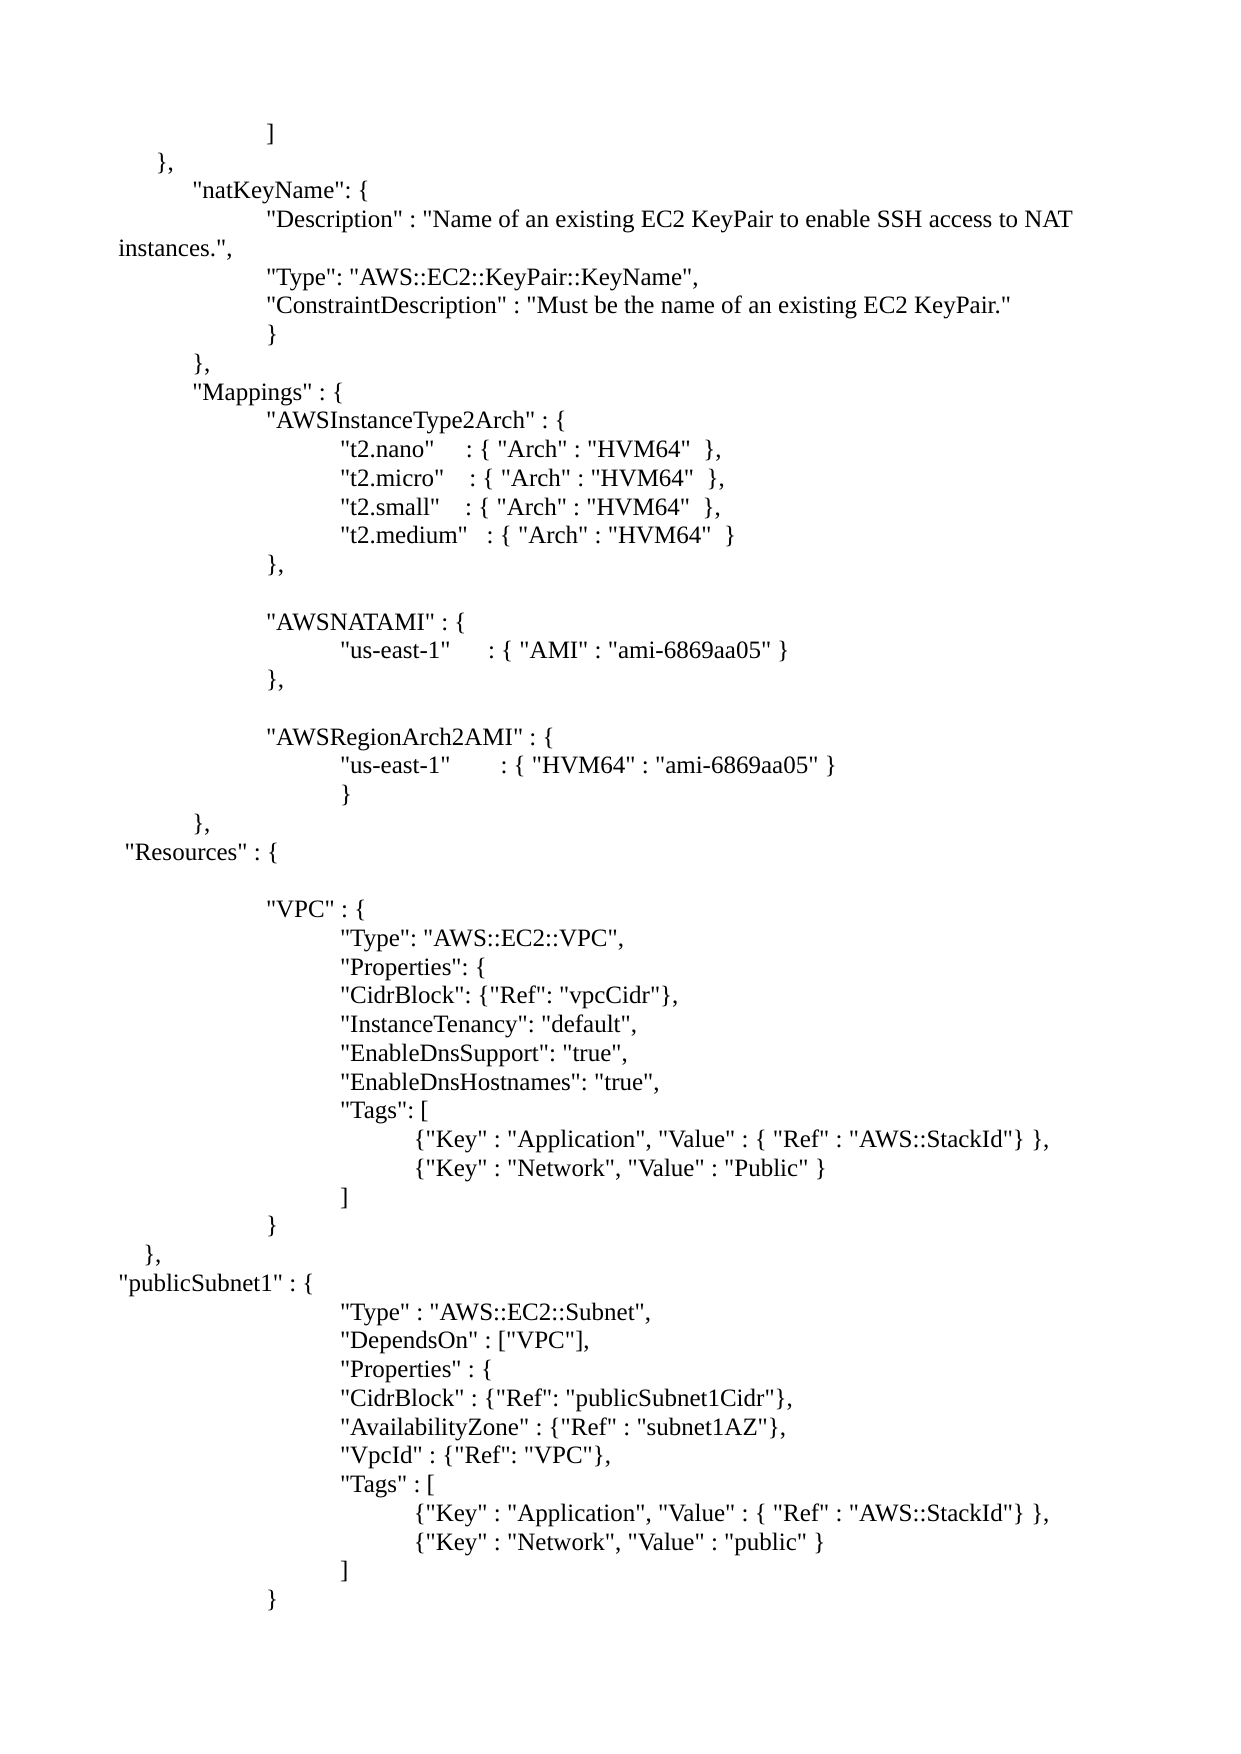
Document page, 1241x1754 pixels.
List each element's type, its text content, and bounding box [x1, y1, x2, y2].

text "t2.micro" : { "Arch" : "HVM64" }, [118, 463, 1122, 492]
text } [118, 779, 1122, 808]
text }, [118, 147, 1122, 176]
text "AvailabilityZone" : {"Ref" : "subnet1AZ"}, [118, 1412, 1122, 1441]
text "t2.small" : { "Arch" : "HVM64" }, [118, 492, 1122, 521]
text "VpcId" : {"Ref": "VPC"}, [118, 1441, 1122, 1469]
text "CidrBlock": {"Ref": "vpcCidr"}, [118, 981, 1122, 1009]
text ] [118, 1556, 1122, 1584]
text "AWSInstanceType2Arch" : { [118, 406, 1122, 434]
text "natKeyName": { [118, 176, 1122, 204]
text "publicSubnet1" : { [118, 1268, 1122, 1297]
text } [118, 1584, 1122, 1613]
text "ConstraintDescription" : "Must be the name of an existing EC2 KeyPair." [118, 291, 1122, 319]
text {"Key" : "Network", "Value" : "public" } [118, 1527, 1122, 1556]
text ] [118, 118, 1122, 147]
text "Type" : "AWS::EC2::Subnet", [118, 1297, 1122, 1326]
text {"Key" : "Network", "Value" : "Public" } [118, 1153, 1122, 1182]
text }, [118, 348, 1122, 377]
text "Resources" : { [118, 837, 1122, 866]
text "Type": "AWS::EC2::KeyPair::KeyName", [118, 262, 1122, 291]
text "Tags" : [ [118, 1469, 1122, 1498]
text "t2.nano" : { "Arch" : "HVM64" }, [118, 434, 1122, 463]
text }, [118, 664, 1122, 693]
text ] [118, 1182, 1122, 1211]
text "DependsOn" : ["VPC"], [118, 1326, 1122, 1354]
text "Tags": [ [118, 1096, 1122, 1124]
text "Mappings" : { [118, 377, 1122, 406]
text }, [118, 808, 1122, 837]
text } [118, 1211, 1122, 1239]
text "Properties": { [118, 952, 1122, 981]
text {"Key" : "Application", "Value" : { "Ref" : "AWS::StackId"} }, [118, 1498, 1122, 1527]
text "Type": "AWS::EC2::VPC", [118, 923, 1122, 952]
text "us-east-1" : { "HVM64" : "ami-6869aa05" } [118, 751, 1122, 779]
text "t2.medium" : { "Arch" : "HVM64" } [118, 521, 1122, 549]
text {"Key" : "Application", "Value" : { "Ref" : "AWS::StackId"} }, [118, 1124, 1122, 1153]
text "Properties" : { [118, 1354, 1122, 1383]
text "Description" : "Name of an existing EC2 KeyPair to enable SSH access to NAT instances.", [118, 204, 1122, 262]
text "us-east-1" : { "AMI" : "ami-6869aa05" } [118, 636, 1122, 664]
text "InstanceTenancy": "default", [118, 1009, 1122, 1038]
text } [118, 319, 1122, 348]
text "AWSNATAMI" : { [118, 607, 1122, 636]
text }, [118, 549, 1122, 578]
text "AWSRegionArch2AMI" : { [118, 722, 1122, 751]
text "CidrBlock" : {"Ref": "publicSubnet1Cidr"}, [118, 1383, 1122, 1412]
text "VPC" : { [118, 894, 1122, 923]
text "EnableDnsHostnames": "true", [118, 1067, 1122, 1096]
text "EnableDnsSupport": "true", [118, 1038, 1122, 1067]
text }, [118, 1239, 1122, 1268]
